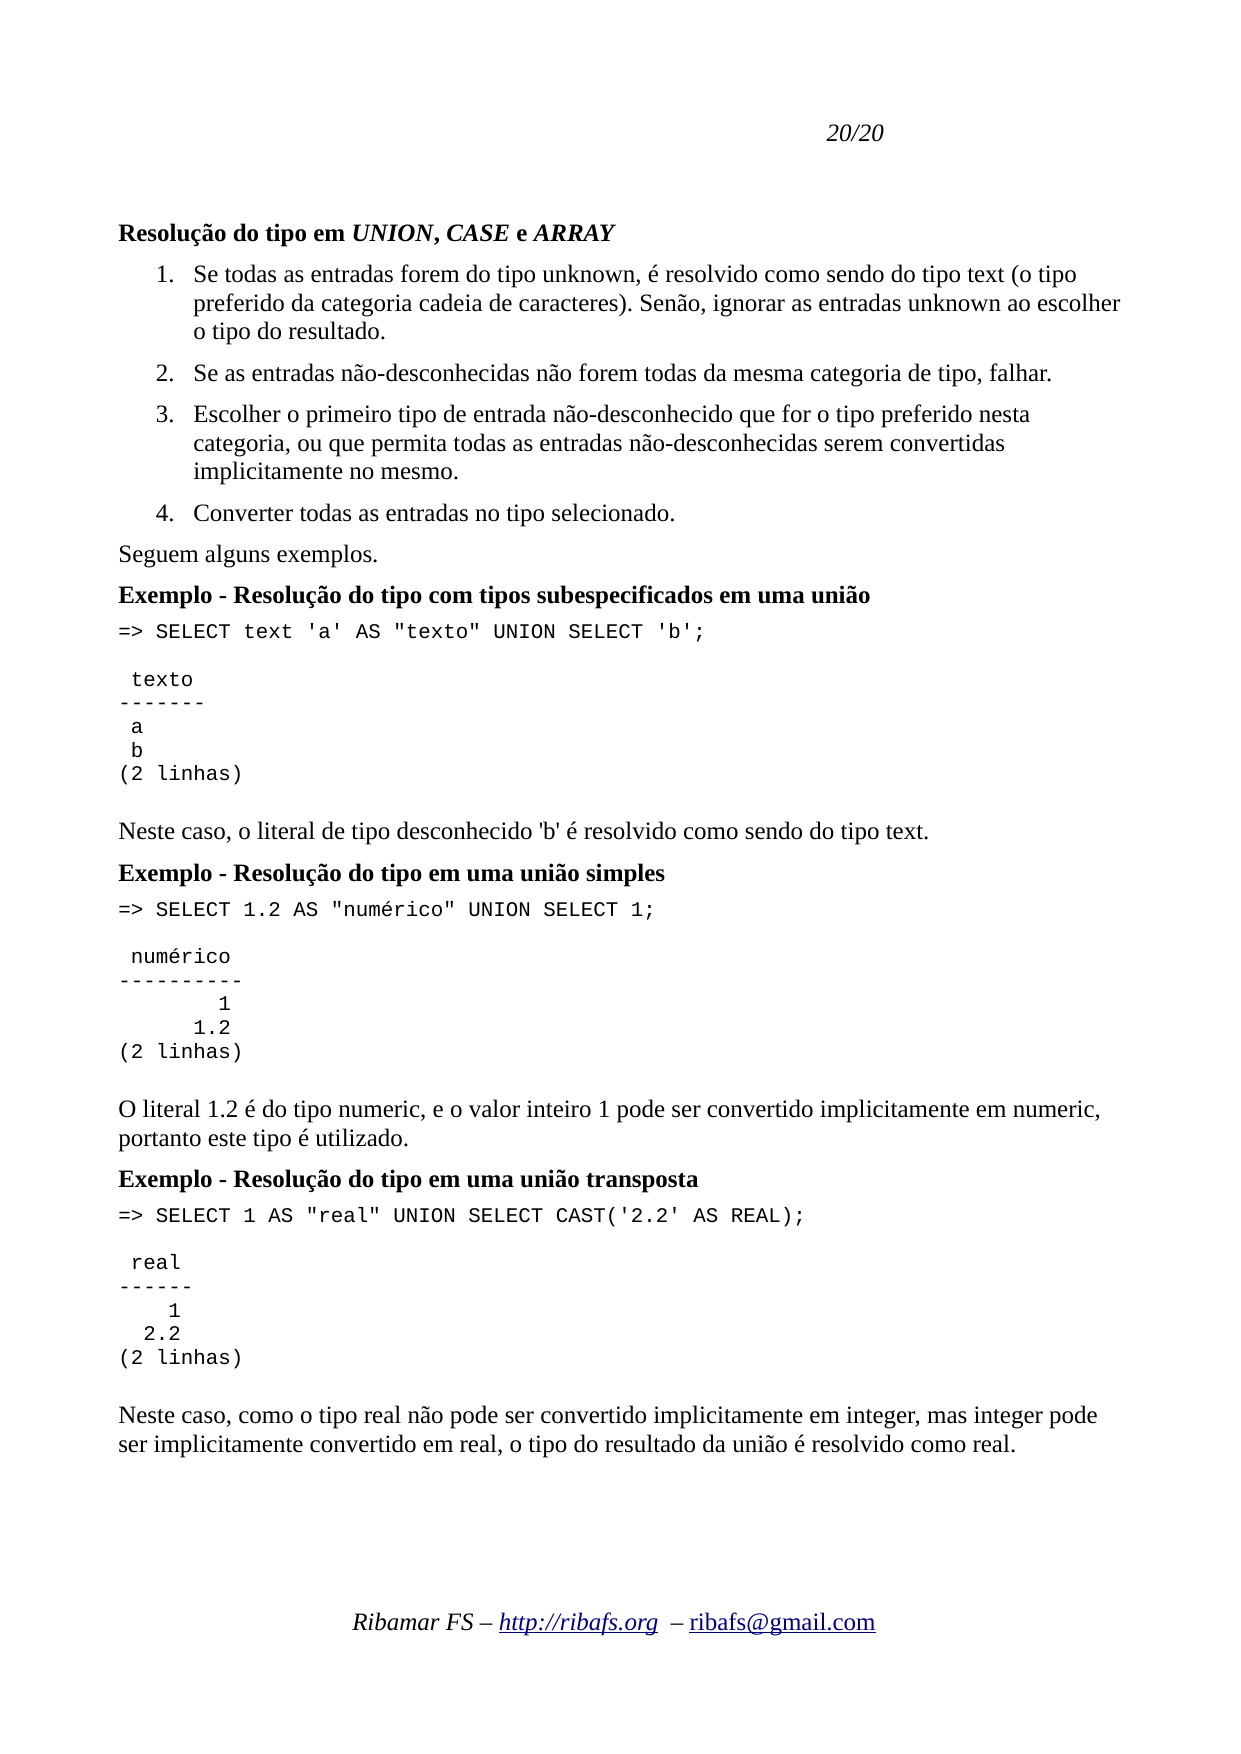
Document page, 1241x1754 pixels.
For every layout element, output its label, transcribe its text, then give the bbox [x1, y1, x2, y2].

text b [118, 739, 1122, 763]
text ------- [118, 692, 1122, 716]
text Exemplo - Resolução do tipo em uma união simples [118, 858, 1122, 886]
text Neste caso, o literal de tipo desconhecido 'b' é resolvido como sendo do tipo text. [118, 816, 1122, 845]
text 1 [118, 1300, 1122, 1323]
text Neste caso, como o tipo real não pode ser convertido implicitamente em integer, mas integer pode ser implicitamente convertido em real, o tipo do resultado da união é resolvido como real. [118, 1400, 1122, 1458]
text texto [118, 669, 1122, 692]
text real [118, 1252, 1122, 1276]
text => SELECT 1 AS "real" UNION SELECT CAST('2.2' AS REAL); [118, 1205, 1122, 1229]
text (2 linhas) [118, 1041, 1122, 1064]
text => SELECT 1.2 AS "numérico" UNION SELECT 1; [118, 899, 1122, 922]
text 1 [118, 993, 1122, 1017]
text numérico [118, 946, 1122, 970]
list Converter todas as entradas no tipo selecionado. [156, 498, 1122, 526]
text ---------- [118, 970, 1122, 993]
text (2 linhas) [118, 1347, 1122, 1371]
list Se as entradas não-desconhecidas não forem todas da mesma categoria de tipo, falhar. [156, 358, 1122, 386]
text Seguem alguns exemplos. [118, 539, 1122, 568]
text 1.2 [118, 1017, 1122, 1041]
text a [118, 716, 1122, 739]
text ------ [118, 1276, 1122, 1300]
text (2 linhas) [118, 763, 1122, 787]
text Exemplo - Resolução do tipo em uma união transposta [118, 1164, 1122, 1193]
text 2.2 [118, 1323, 1122, 1347]
list Se todas as entradas forem do tipo unknown, é resolvido como sendo do tipo text (o tipo preferido da categoria cadeia de caracteres). Senão, ignorar as entradas unknown ao escolher o tipo do resultado. [156, 259, 1122, 345]
text O literal 1.2 é do tipo numeric, e o valor inteiro 1 pode ser convertido implicitamente em numeric, portanto este tipo é utilizado. [118, 1094, 1122, 1151]
text => SELECT text 'a' AS "texto" UNION SELECT 'b'; [118, 621, 1122, 645]
text Exemplo - Resolução do tipo com tipos subespecificados em uma união [118, 580, 1122, 609]
text Resolução do tipo em UNION, CASE e ARRAY [118, 218, 1122, 246]
list Escolher o primeiro tipo de entrada não-desconhecido que for o tipo preferido nesta categoria, ou que permita todas as entradas não-desconhecidas serem convertidas implicitamente no mesmo. [156, 399, 1122, 485]
